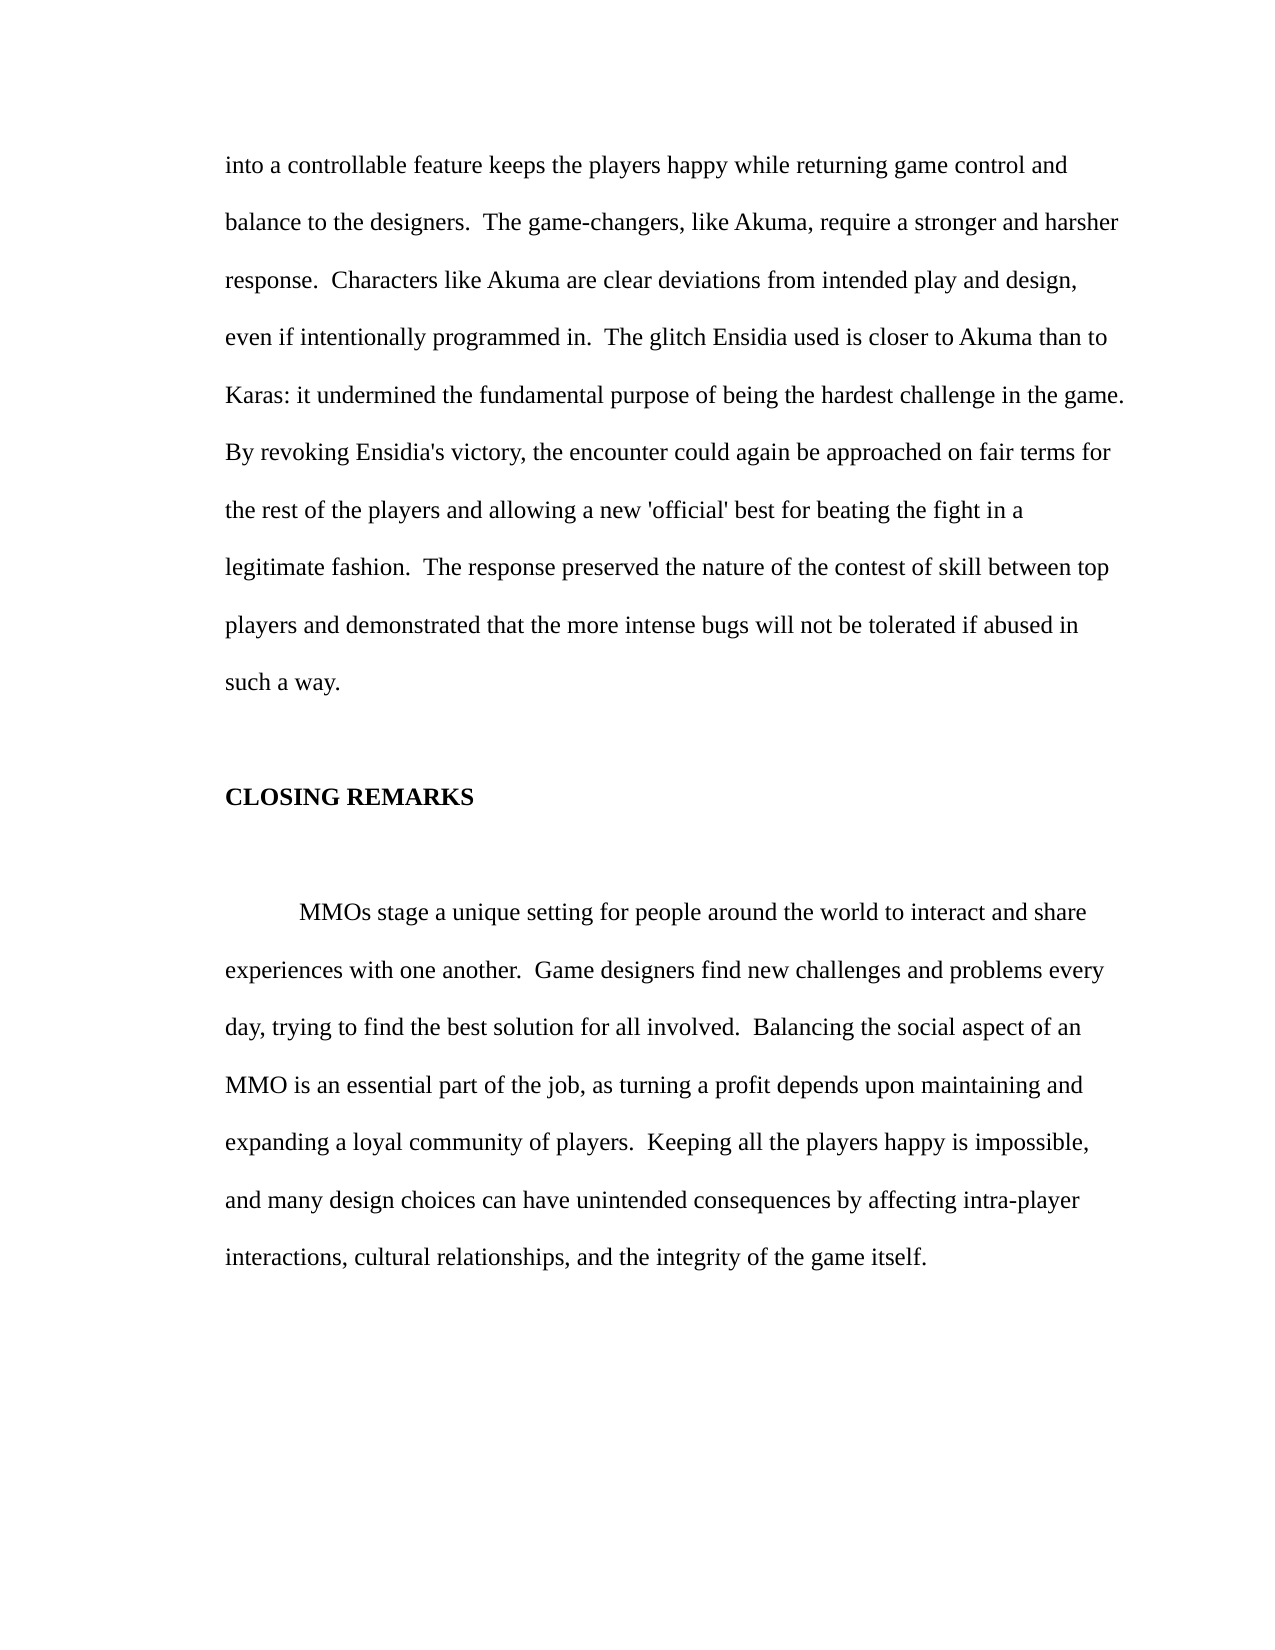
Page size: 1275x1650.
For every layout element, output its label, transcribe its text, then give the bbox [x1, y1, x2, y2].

text CLOSING REMARKS [225, 782, 1125, 811]
text MMOs stage a unique setting for people around the world to interact and share experiences with one another. Game designers find new challenges and problems every day, trying to find the best solution for all involved. Balancing the social aspect of an MMO is an essential part of the job, as turning a profit depends upon maintaining and expanding a loyal community of players. Keeping all the players happy is impossible, and many design choices can have unintended consequences by affecting intra-player interactions, cultural relationships, and the integrity of the game itself. [225, 897, 1125, 1271]
text into a controllable feature keeps the players happy while returning game control and balance to the designers. The game-changers, like Akuma, require a stronger and harsher response. Characters like Akuma are clear deviations from intended play and design, even if intentionally programmed in. The glitch Ensidia used is closer to Akuma than to Karas: it undermined the fundamental purpose of being the hardest challenge in the game. By revoking Ensidia's victory, the encounter could again be approached on fair terms for the rest of the players and allowing a new 'official' best for beating the fight in a legitimate fashion. The response preserved the nature of the contest of skill between top players and demonstrated that the more intense bugs will not be tolerated if abused in such a way. [225, 150, 1125, 696]
